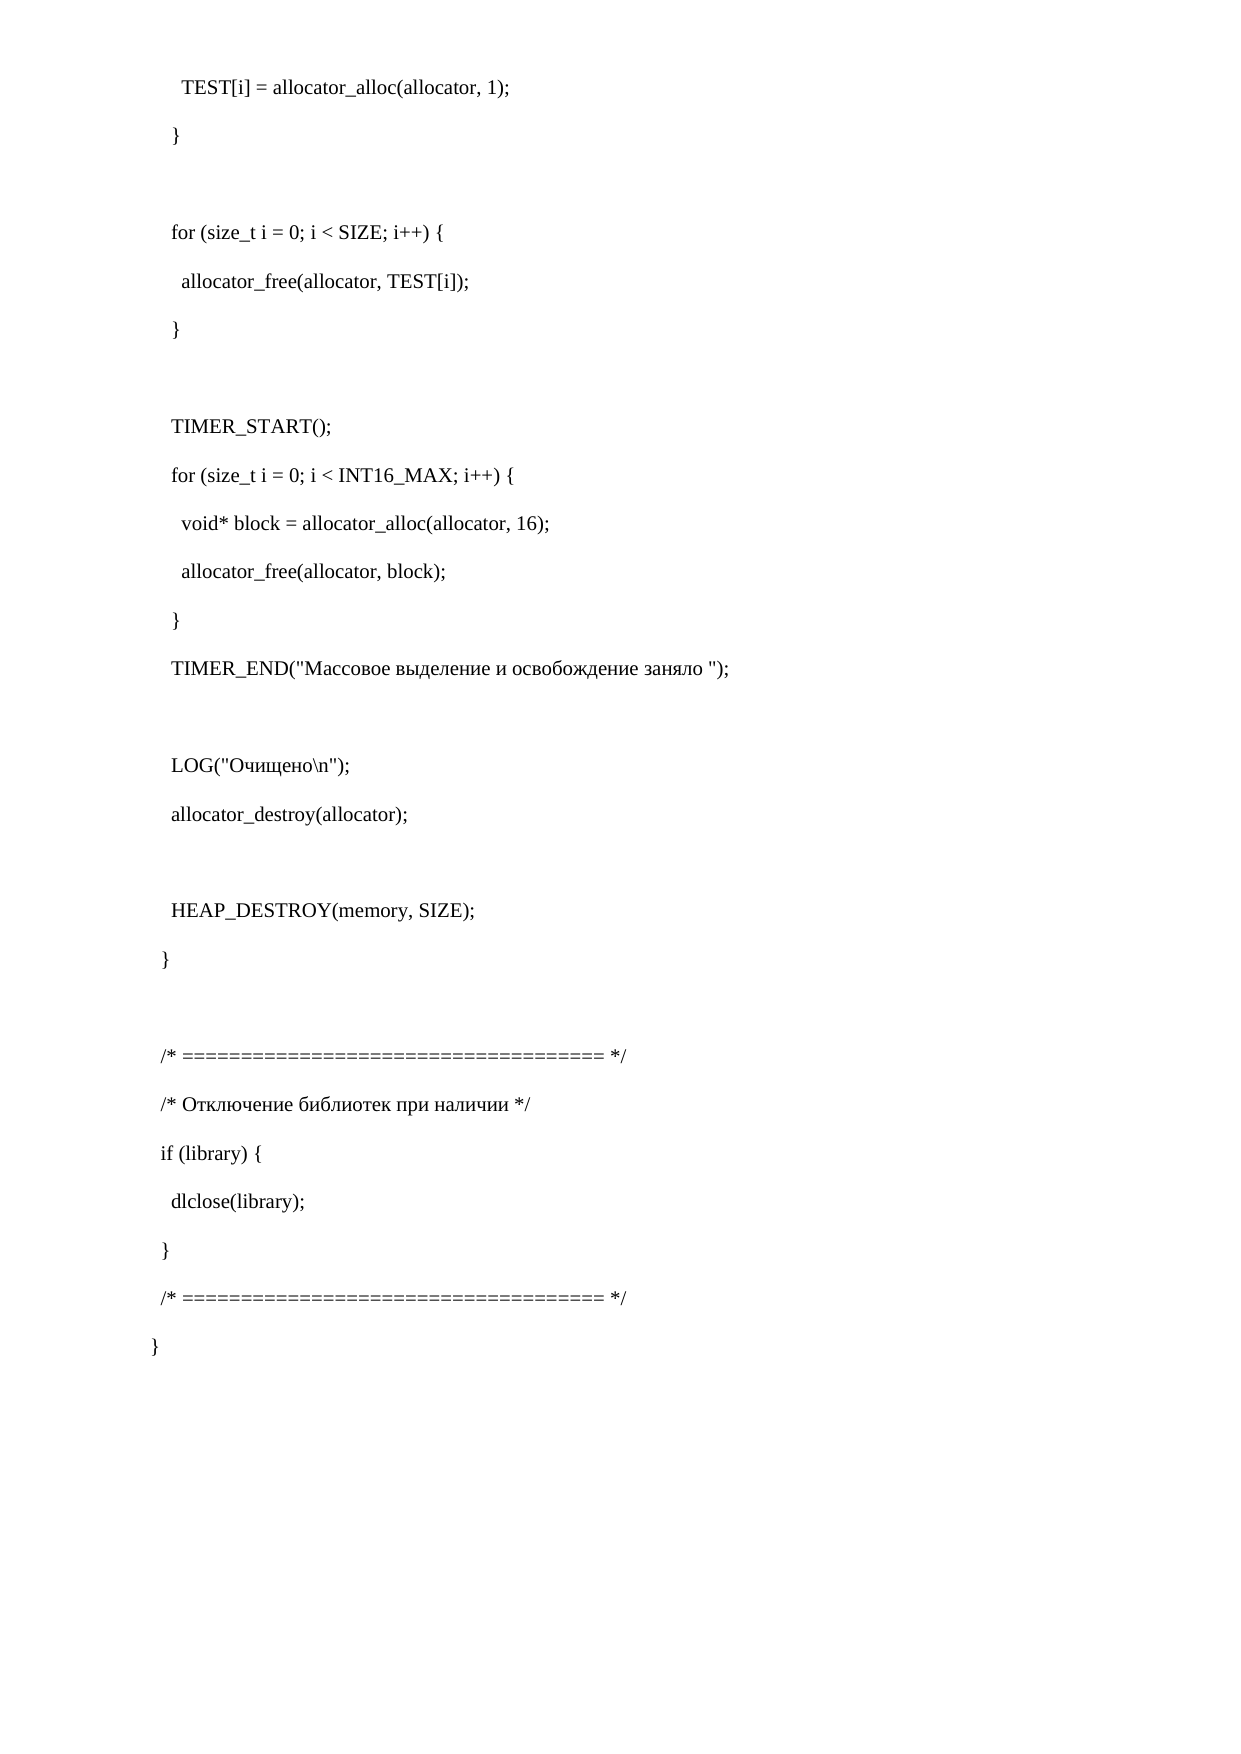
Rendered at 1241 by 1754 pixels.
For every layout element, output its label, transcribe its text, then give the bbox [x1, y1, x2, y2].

text allocator_destroy(allocator); [150, 802, 1147, 826]
text TIMER_END("Массовое выделение и освобождение заняло "); [150, 656, 1147, 680]
text } [150, 317, 1147, 341]
text if (library) { [150, 1141, 1147, 1165]
text allocator_free(allocator, TEST[i]); [150, 269, 1147, 293]
text for (size_t i = 0; i < INT16_MAX; i++) { [150, 462, 1147, 487]
text LOG("Очищено\n"); [150, 753, 1147, 777]
text void* block = allocator_alloc(allocator, 16); [150, 511, 1147, 535]
text /* Отключение библиотек при наличии */ [150, 1092, 1147, 1116]
text } [150, 947, 1147, 971]
text for (size_t i = 0; i < SIZE; i++) { [150, 220, 1147, 244]
text HEAP_DESTROY(memory, SIZE); [150, 898, 1147, 922]
text TIMER_START(); [150, 414, 1147, 438]
text } [150, 123, 1147, 147]
text allocator_free(allocator, block); [150, 559, 1147, 583]
text dlclose(library); [150, 1189, 1147, 1213]
text } [150, 1237, 1147, 1262]
text /* ==================================== */ [150, 1044, 1147, 1068]
text /* ==================================== */ [150, 1286, 1147, 1310]
text } [150, 608, 1147, 632]
text } [150, 1334, 1147, 1358]
text TEST[i] = allocator_alloc(allocator, 1); [150, 75, 1147, 99]
